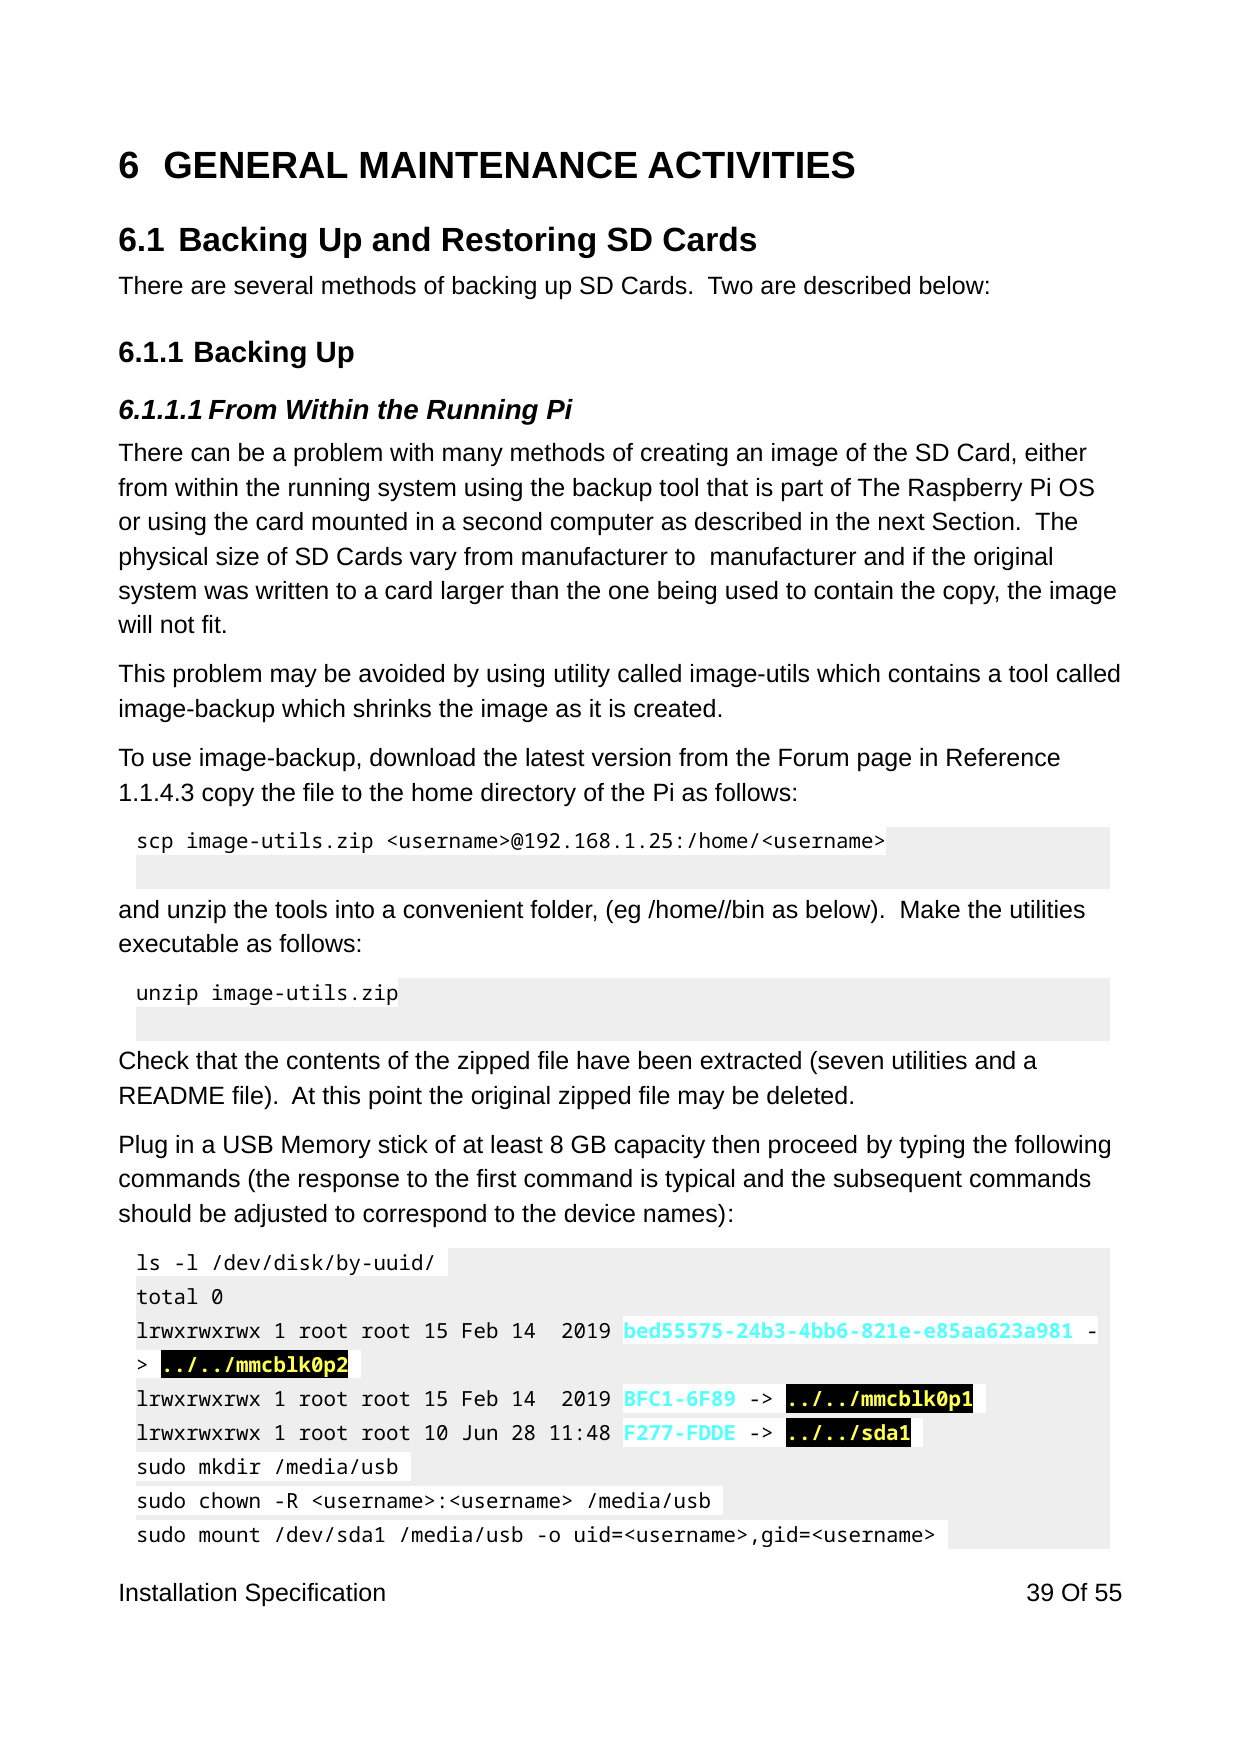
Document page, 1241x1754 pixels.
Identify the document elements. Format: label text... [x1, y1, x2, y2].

text scp image-utils.zip <username>@192.168.1.25:/home/<username> [136, 827, 1110, 855]
text total 0 lrwxrwxrwx 1 root root 15 Feb 14 2019 bed55575-24b3-4bb6-821e-e85aa623a981 -> ../../mmcblk0p2 [136, 1282, 1110, 1378]
text lrwxrwxrwx 1 root root 15 Feb 14 2019 BFC1-6F89 -> ../../mmcblk0p1 [136, 1384, 1110, 1413]
text unzip image-utils.zip [136, 978, 1110, 1041]
subtitle Backing Up [118, 335, 1122, 369]
text ls -l /dev/disk/by-uuid/ [136, 1248, 1110, 1276]
text Plug in a USB Memory stick of at least 8 GB capacity then proceed by typing the following commands (the response to the first command is typical and the subsequent commands should be adjusted to correspond to the device names): [118, 1130, 1122, 1228]
text Check that the contents of the zipped file have been extracted (seven utilities and a README file). At this point the original zipped file may be deleted. [118, 1046, 1122, 1109]
text There are several methods of backing up SD Cards. Two are described below: [118, 271, 1122, 300]
text lrwxrwxrwx 1 root root 10 Jun 28 11:48 F277-FDDE -> ../../sda1 [136, 1418, 1110, 1447]
subtitle Backing Up and Restoring SD Cards [118, 220, 1122, 259]
subtitle From Within the Running Pi [118, 394, 1122, 426]
text There can be a problem with many methods of creating an image of the SD Card, either from within the running system using the backup tool that is part of The Raspberry Pi OS or using the card mounted in a second computer as described in the next Section. The physical size of SD Cards vary from manufacturer to manufacturer and if the original system was written to a card larger than the one being used to contain the copy, the image will not fit. [118, 438, 1122, 639]
text sudo chown -R <username>:<username> /media/usb [136, 1486, 1110, 1515]
text sudo mount /dev/sda1 /media/usb -o uid=<username>,gid=<username> [136, 1520, 1110, 1549]
text and unzip the tools into a convenient folder, (eg /home//bin as below). Make the utilities executable as follows: [118, 895, 1122, 958]
subtitle GENERAL MAINTENANCE ACTIVITIES [118, 143, 1122, 187]
text To use image-backup, download the latest version from the Forum page in Reference 1.1.4.3 copy the file to the home directory of the Pi as follows: [118, 743, 1122, 806]
text sudo mkdir /media/usb [136, 1452, 1110, 1481]
text This problem may be avoided by using utility called image-utils which contains a tool called image-backup which shrinks the image as it is created. [118, 659, 1122, 723]
